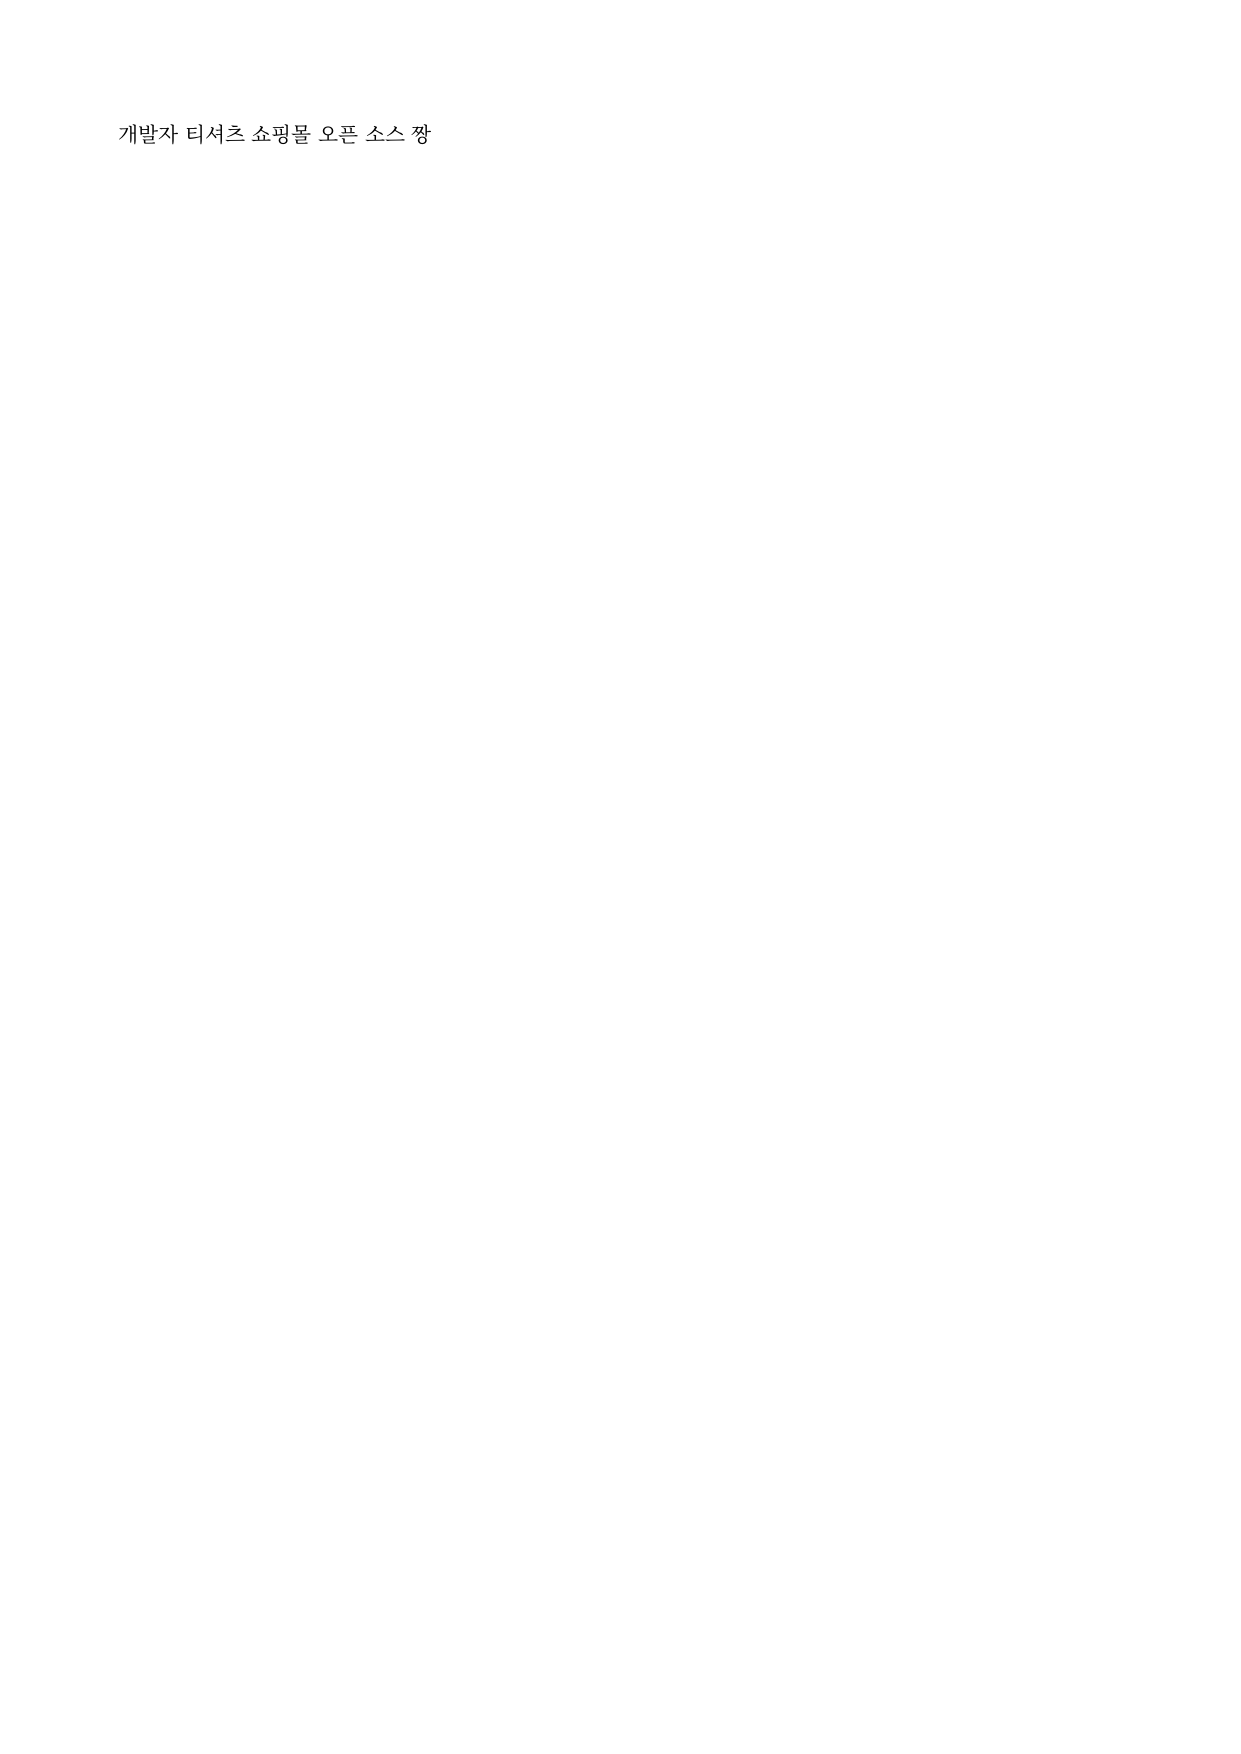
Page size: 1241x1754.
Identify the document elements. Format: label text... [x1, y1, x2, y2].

text 개발자 티셔츠 쇼핑몰 오픈 소스 짱 [118, 118, 1122, 148]
